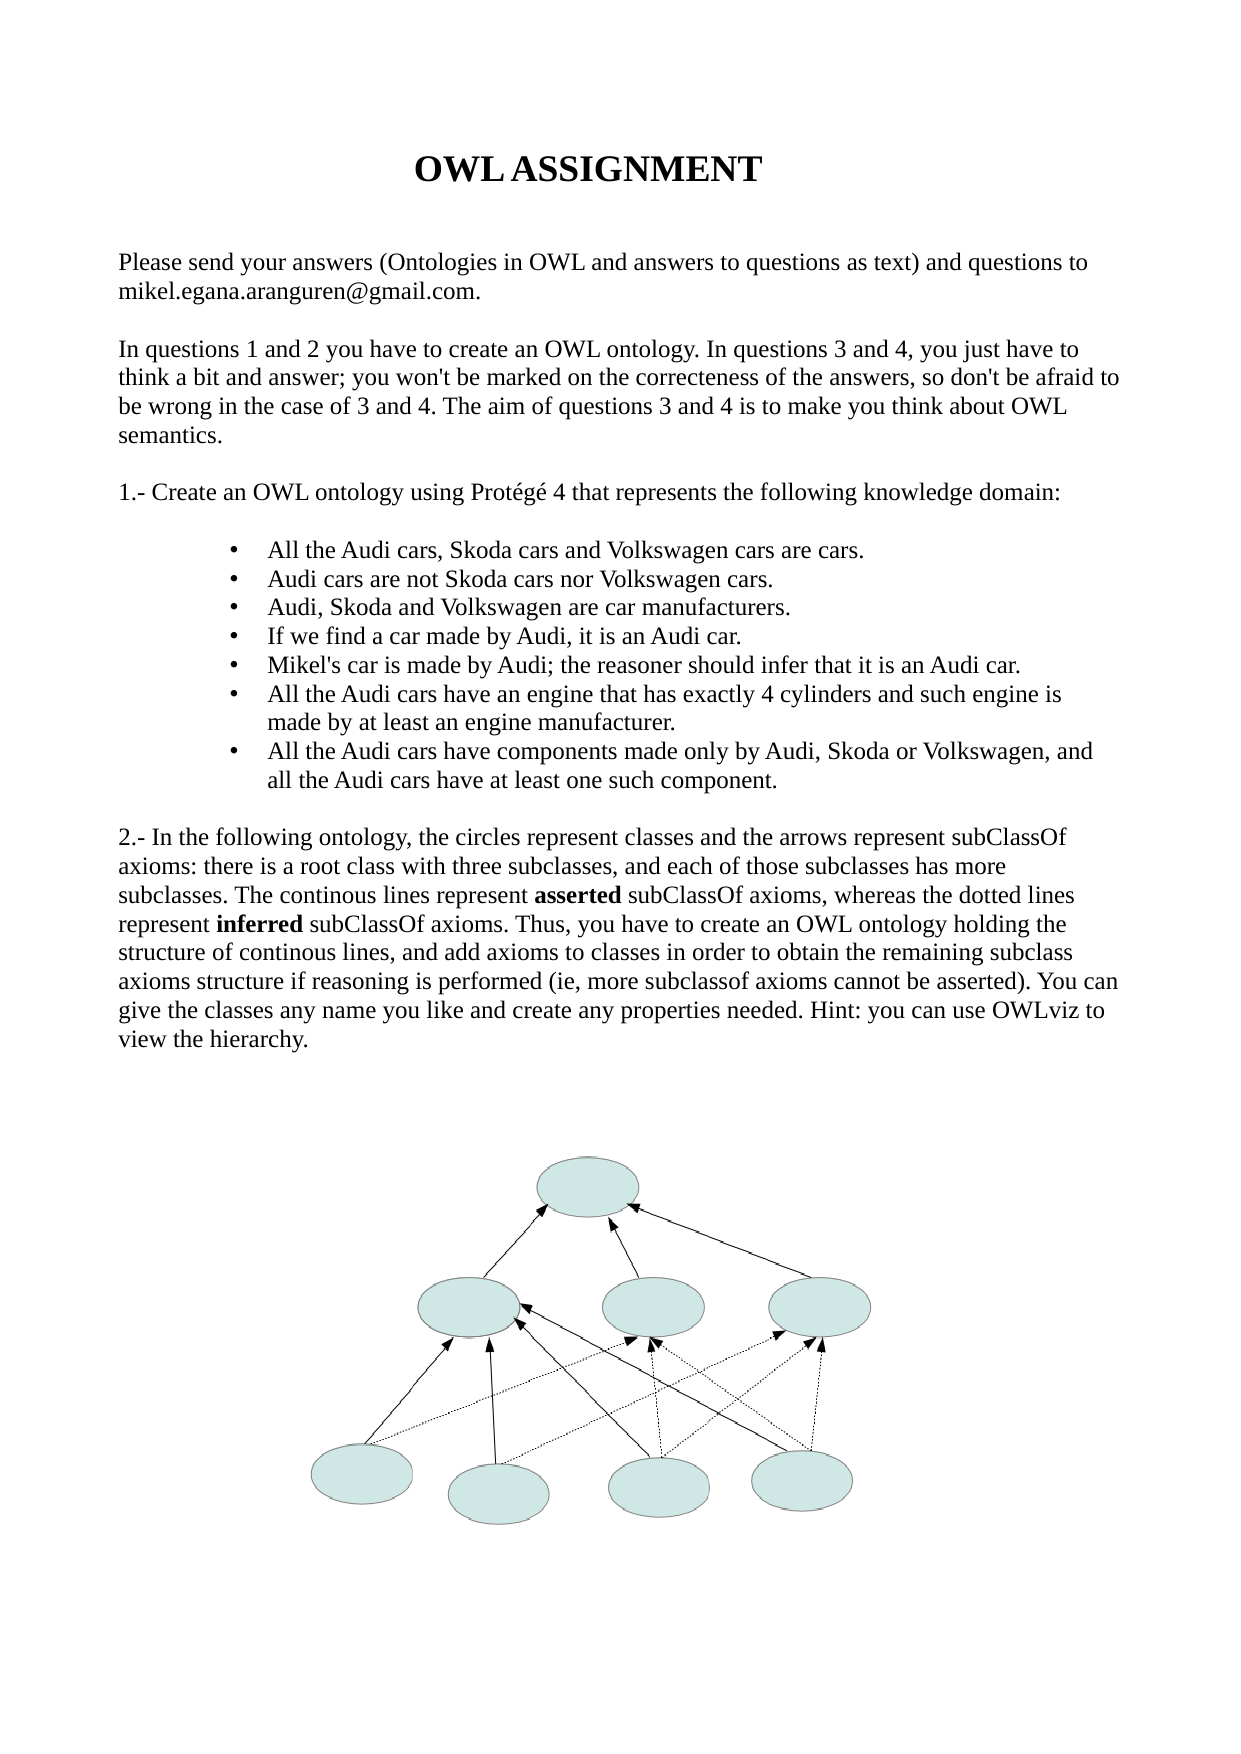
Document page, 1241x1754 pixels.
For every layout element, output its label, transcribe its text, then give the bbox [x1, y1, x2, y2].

list If we find a car made by Audi, it is an Audi car. [229, 621, 1122, 650]
picture [294, 1115, 886, 1541]
text OWL ASSIGNMENT [118, 147, 1122, 190]
text Please send your answers (Ontologies in OWL and answers to questions as text) and questions to mikel.egana.aranguren@gmail.com. [118, 247, 1122, 305]
list Mikel's car is made by Audi; the reasoner should infer that it is an Audi car. [229, 650, 1122, 679]
list All the Audi cars have an engine that has exactly 4 cylinders and such engine is made by at least an engine manufacturer. [229, 679, 1122, 736]
text 1.- Create an OWL ontology using Protégé 4 that represents the following knowledge domain: [118, 477, 1122, 506]
text 2.- In the following ontology, the circles represent classes and the arrows represent subClassOf axioms: there is a root class with three subclasses, and each of those subclasses has more subclasses. The continous lines represent asserted subClassOf axioms, whereas the dotted lines represent inferred subClassOf axioms. Thus, you have to create an OWL ontology holding the structure of continous lines, and add axioms to classes in order to obtain the remaining subclass axioms structure if reasoning is performed (ie, more subclassof axioms cannot be asserted). You can give the classes any name you like and create any properties needed. Hint: you can use OWLviz to view the hierarchy. [118, 822, 1122, 1052]
list Audi cars are not Skoda cars nor Volkswagen cars. [229, 564, 1122, 592]
list All the Audi cars have components made only by Audi, Skoda or Volkswagen, and all the Audi cars have at least one such component. [229, 736, 1122, 794]
text In questions 1 and 2 you have to create an OWL ontology. In questions 3 and 4, you just have to think a bit and answer; you won't be marked on the correcteness of the answers, so don't be afraid to be wrong in the case of 3 and 4. The aim of questions 3 and 4 is to make you think about OWL semantics. [118, 334, 1122, 449]
list All the Audi cars, Skoda cars and Volkswagen cars are cars. [229, 535, 1122, 564]
list Audi, Skoda and Volkswagen are car manufacturers. [229, 592, 1122, 621]
